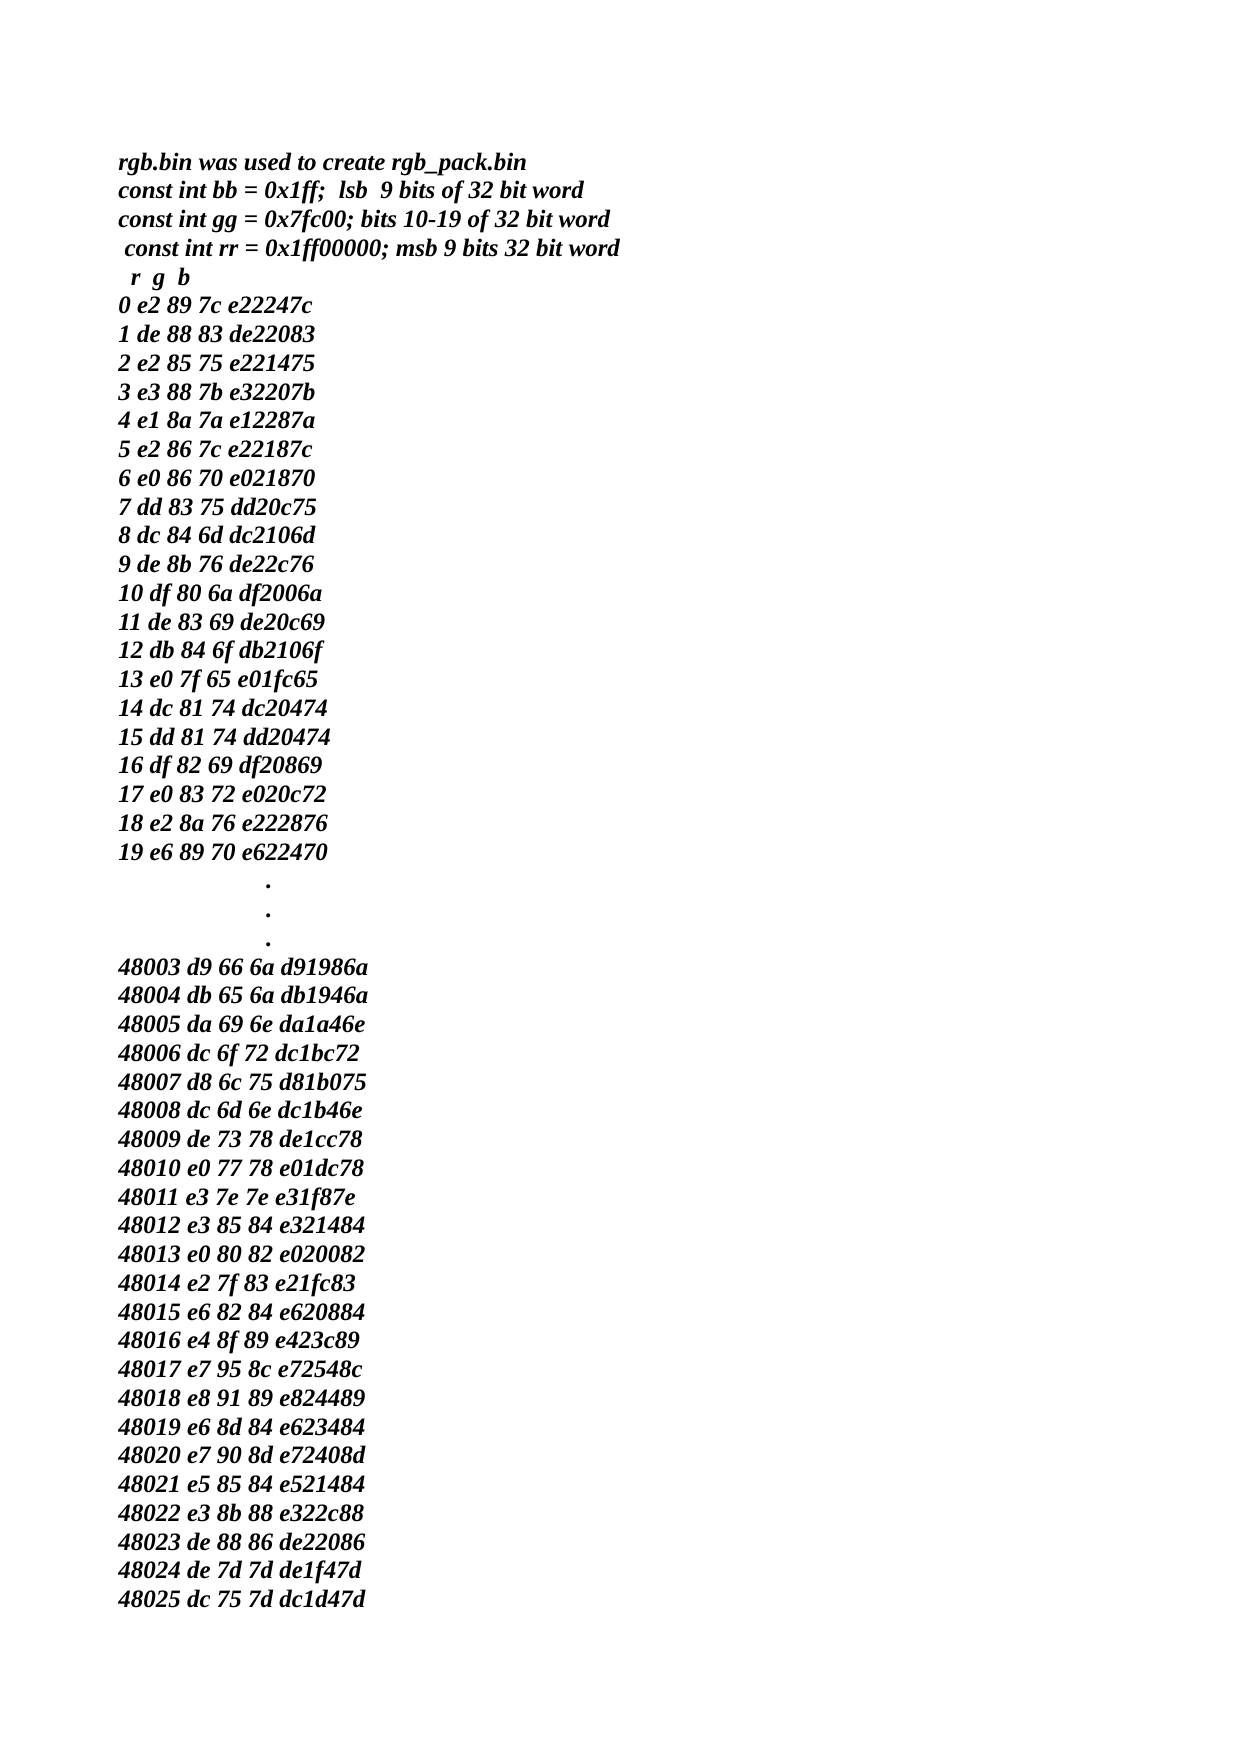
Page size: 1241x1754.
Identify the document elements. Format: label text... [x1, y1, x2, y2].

text 18 e2 8a 76 e222876 [118, 808, 1122, 837]
text 48016 e4 8f 89 e423c89 [118, 1326, 1122, 1354]
text 48004 db 65 6a db1946a [118, 981, 1122, 1009]
text 16 df 82 69 df20869 [118, 751, 1122, 779]
text const int gg = 0x7fc00; bits 10-19 of 32 bit word [118, 204, 1122, 233]
text 48015 e6 82 84 e620884 [118, 1297, 1122, 1326]
text 0 e2 89 7c e22247c [118, 291, 1122, 319]
text rgb.bin was used to create rgb_pack.bin [118, 147, 1122, 176]
text 1 de 88 83 de22083 [118, 319, 1122, 348]
text 48005 da 69 6e da1a46e [118, 1009, 1122, 1038]
text 48018 e8 91 89 e824489 [118, 1383, 1122, 1412]
text 4 e1 8a 7a e12287a [118, 406, 1122, 434]
text 48011 e3 7e 7e e31f87e [118, 1182, 1122, 1211]
text 19 e6 89 70 e622470 [118, 837, 1122, 866]
text 48024 de 7d 7d de1f47d [118, 1556, 1122, 1584]
text 11 de 83 69 de20c69 [118, 607, 1122, 636]
text . [118, 894, 1122, 923]
text 48008 dc 6d 6e dc1b46e [118, 1096, 1122, 1124]
text 48013 e0 80 82 e020082 [118, 1239, 1122, 1268]
text 13 e0 7f 65 e01fc65 [118, 664, 1122, 693]
text 10 df 80 6a df2006a [118, 578, 1122, 607]
text 48007 d8 6c 75 d81b075 [118, 1067, 1122, 1096]
text 15 dd 81 74 dd20474 [118, 722, 1122, 751]
text 17 e0 83 72 e020c72 [118, 779, 1122, 808]
text 48022 e3 8b 88 e322c88 [118, 1498, 1122, 1527]
text 48009 de 73 78 de1cc78 [118, 1124, 1122, 1153]
text 6 e0 86 70 e021870 [118, 463, 1122, 492]
text 48017 e7 95 8c e72548c [118, 1354, 1122, 1383]
text . [118, 923, 1122, 952]
text const int rr = 0x1ff00000; msb 9 bits 32 bit word [118, 233, 1122, 262]
text 5 e2 86 7c e22187c [118, 434, 1122, 463]
text 48023 de 88 86 de22086 [118, 1527, 1122, 1556]
text 8 dc 84 6d dc2106d [118, 521, 1122, 549]
text 3 e3 88 7b e32207b [118, 377, 1122, 406]
text 48020 e7 90 8d e72408d [118, 1441, 1122, 1469]
text 48014 e2 7f 83 e21fc83 [118, 1268, 1122, 1297]
text 48012 e3 85 84 e321484 [118, 1211, 1122, 1239]
text const int bb = 0x1ff; lsb 9 bits of 32 bit word [118, 176, 1122, 204]
text 9 de 8b 76 de22c76 [118, 549, 1122, 578]
text 48010 e0 77 78 e01dc78 [118, 1153, 1122, 1182]
text 48021 e5 85 84 e521484 [118, 1469, 1122, 1498]
text 48025 dc 75 7d dc1d47d [118, 1584, 1122, 1613]
text 2 e2 85 75 e221475 [118, 348, 1122, 377]
text 12 db 84 6f db2106f [118, 636, 1122, 664]
text 48006 dc 6f 72 dc1bc72 [118, 1038, 1122, 1067]
text 14 dc 81 74 dc20474 [118, 693, 1122, 722]
text . [118, 866, 1122, 894]
text 48003 d9 66 6a d91986a [118, 952, 1122, 981]
text 7 dd 83 75 dd20c75 [118, 492, 1122, 521]
text 48019 e6 8d 84 e623484 [118, 1412, 1122, 1441]
text r g b [118, 262, 1122, 291]
